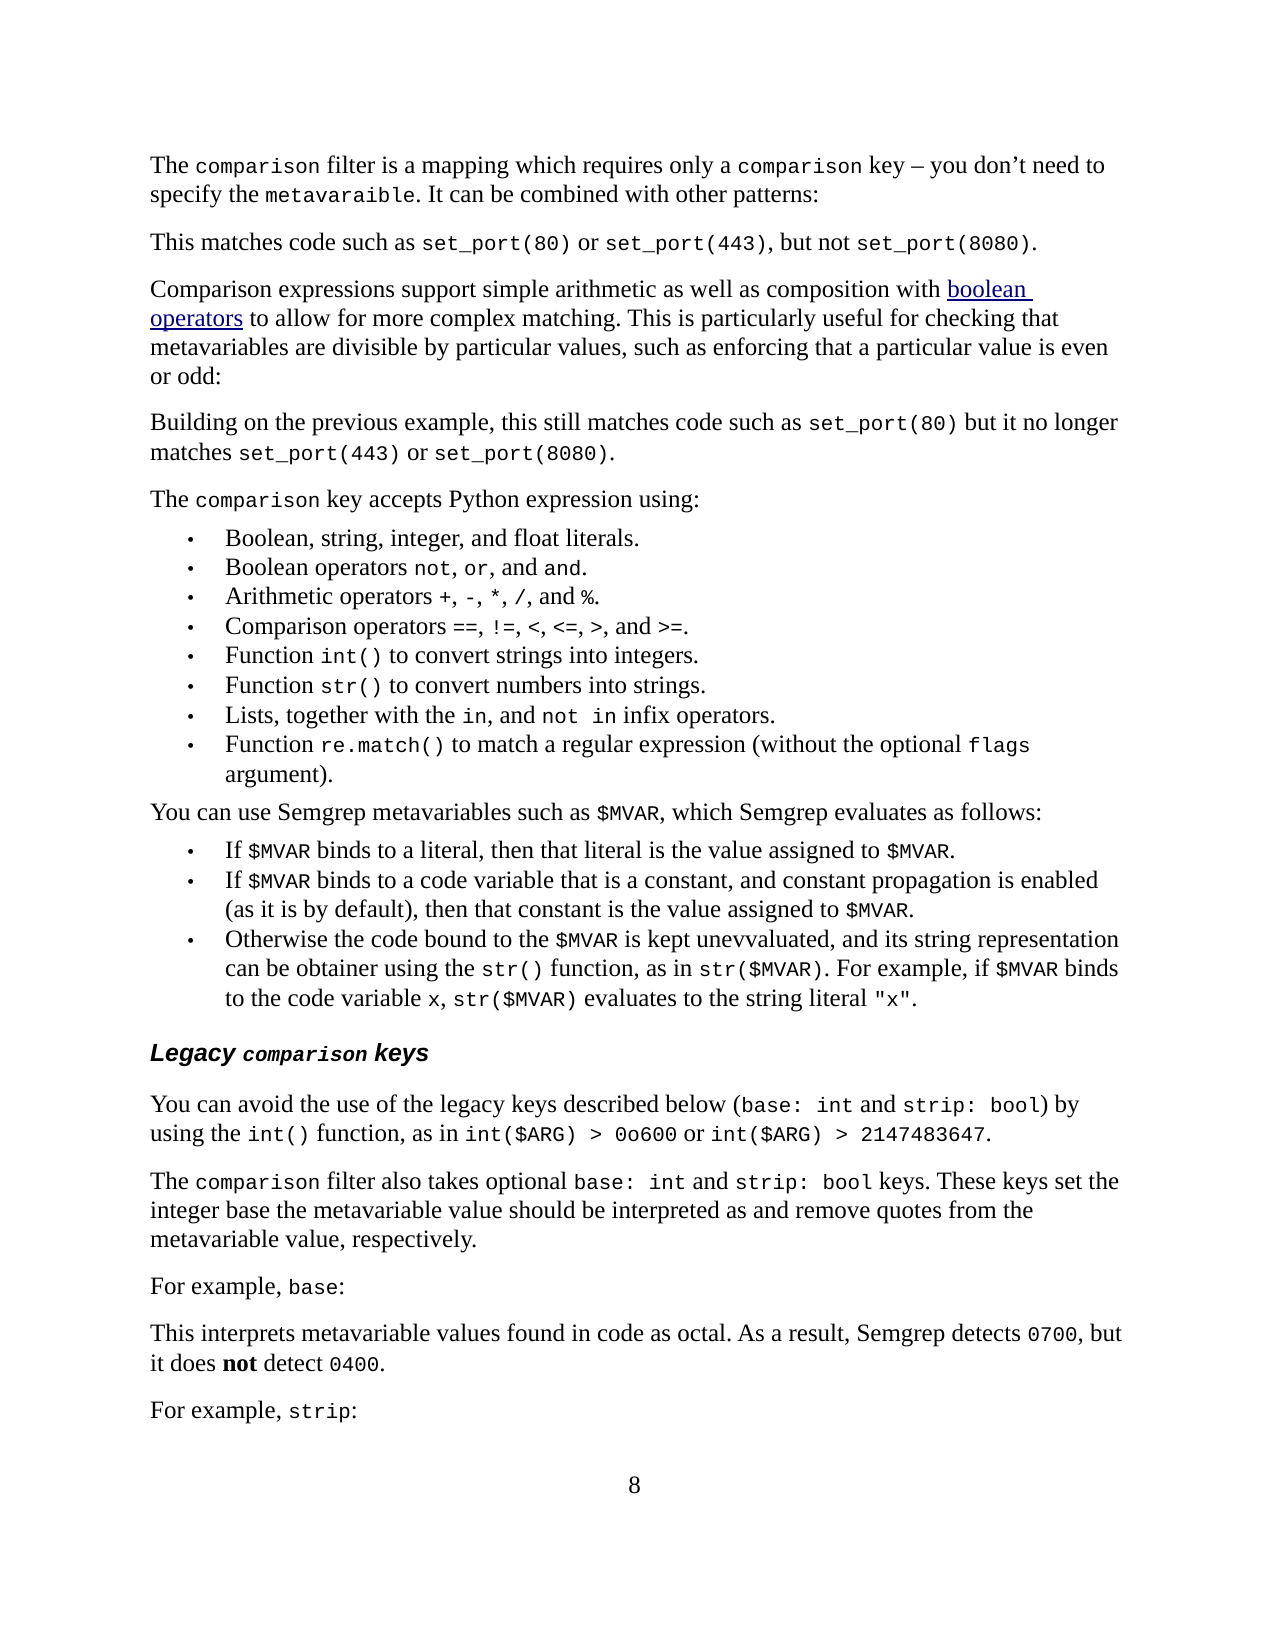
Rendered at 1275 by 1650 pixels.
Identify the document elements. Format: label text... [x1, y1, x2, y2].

text For example, strip: [150, 1395, 1125, 1425]
list If $MVAR binds to a code variable that is a constant, and constant propagation is enabled (as it is by default), then that constant is the value assigned to $MVAR. [187, 865, 1125, 924]
list Comparison operators ==, !=, <, <=, >, and >=. [187, 611, 1125, 641]
list Function re.match() to match a regular expression (without the optional flags argument). [187, 729, 1125, 788]
list Boolean, string, integer, and float literals. [187, 523, 1125, 552]
text The comparison filter also takes optional base: int and strip: bool keys. These keys set the integer base the metavariable value should be interpreted as and remove quotes from the metavariable value, respectively. [150, 1166, 1125, 1253]
list Function int() to convert strings into integers. [187, 641, 1125, 670]
text The comparison key accepts Python expression using: [150, 484, 1125, 514]
text Building on the previous example, this still matches code such as set_port(80) but it no longer matches set_port(443) or set_port(8080). [150, 407, 1125, 467]
text You can avoid the use of the legacy keys described below (base: int and strip: bool) by using the int() function, as in int($ARG) > 0o600 or int($ARG) > 2147483647. [150, 1089, 1125, 1148]
text The comparison filter is a mapping which requires only a comparison key – you don’t need to specify the metavaraible. It can be combined with other patterns: [150, 150, 1125, 209]
list Boolean operators not, or, and and. [187, 552, 1125, 581]
text Comparison expressions support simple arithmetic as well as composition with boolean operators to allow for more complex matching. This is particularly useful for checking that metavariables are divisible by particular values, such as enforcing that a particular value is even or odd: [150, 274, 1125, 389]
list If $MVAR binds to a literal, then that literal is the value assigned to $MVAR. [187, 835, 1125, 865]
text This matches code such as set_port(80) or set_port(443), but not set_port(8080). [150, 227, 1125, 257]
text This interprets metavariable values found in code as octal. As a result, Semgrep detects 0700, but it does not detect 0400. [150, 1318, 1125, 1377]
subtitle Legacy comparison keys [150, 1038, 1125, 1067]
list Arithmetic operators +, -, *, /, and %. [187, 581, 1125, 611]
list Function str() to convert numbers into strings. [187, 670, 1125, 700]
text You can use Semgrep metavariables such as $MVAR, which Semgrep evaluates as follows: [150, 797, 1125, 826]
text For example, base: [150, 1271, 1125, 1300]
list Lists, together with the in, and not in infix operators. [187, 700, 1125, 729]
list Otherwise the code bound to the $MVAR is kept unevvaluated, and its string representation can be obtainer using the str() function, as in str($MVAR). For example, if $MVAR binds to the code variable x, str($MVAR) evaluates to the string literal "x". [187, 924, 1125, 1013]
